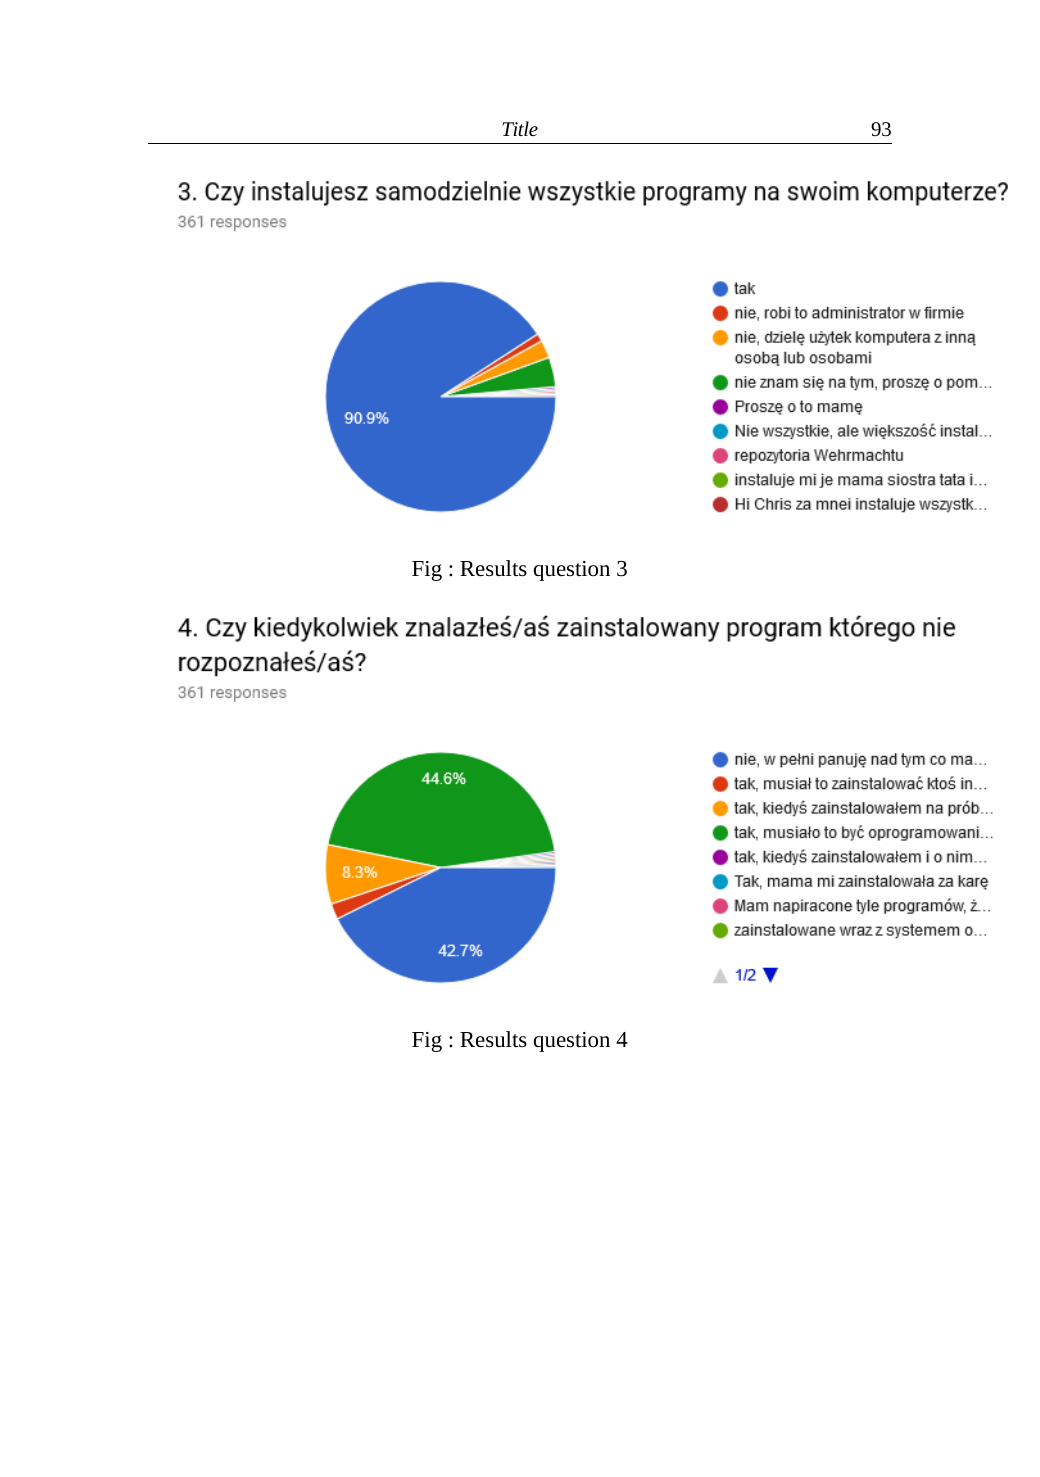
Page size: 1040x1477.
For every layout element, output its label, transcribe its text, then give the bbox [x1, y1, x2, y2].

picture [147, 581, 1040, 1027]
text Fig : Results question 4 [148, 1027, 892, 1052]
text Fig : Results question 3 [148, 556, 892, 581]
picture [147, 144, 1040, 556]
